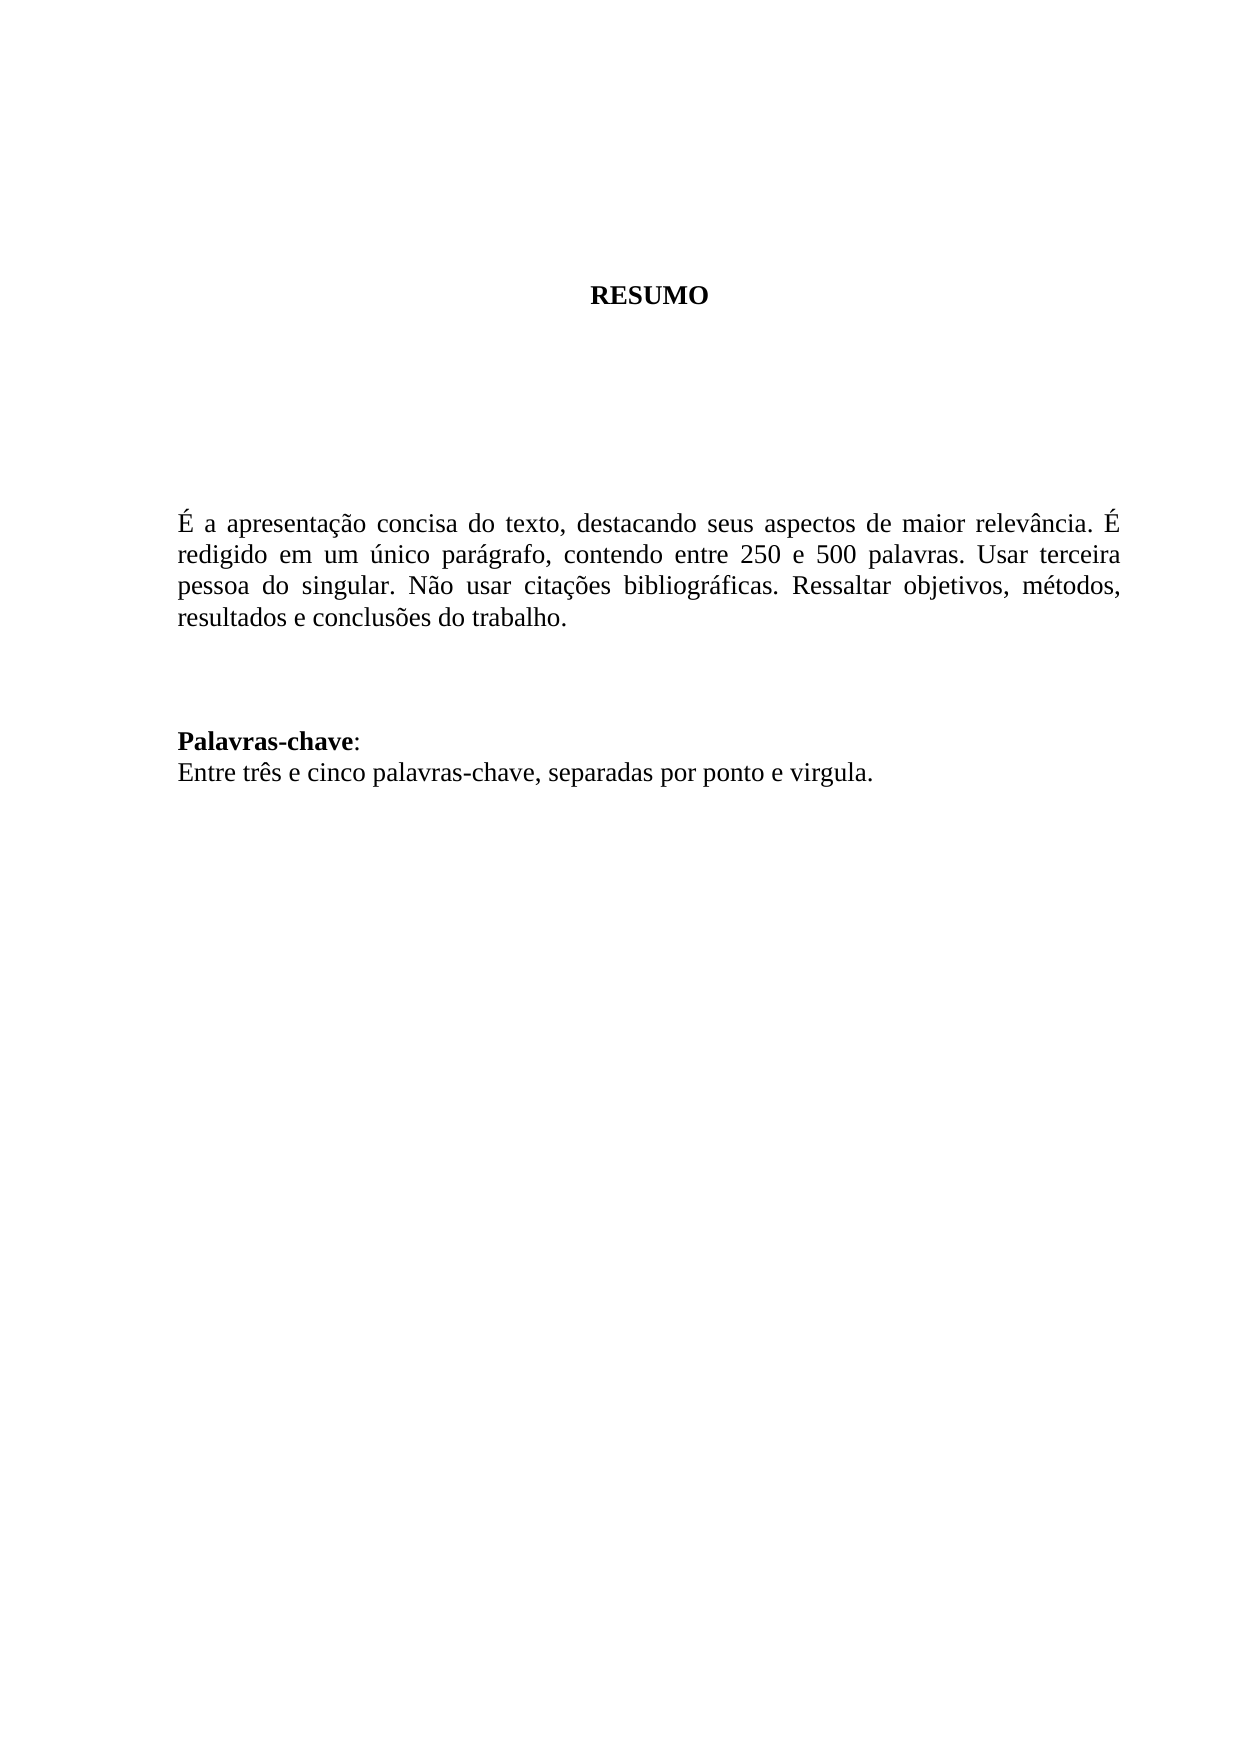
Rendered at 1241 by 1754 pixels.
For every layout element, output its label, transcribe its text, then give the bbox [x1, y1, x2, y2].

text Entre três e cinco palavras-chave, separadas por ponto e virgula. [177, 756, 1122, 787]
text Palavras-chave: [177, 725, 1122, 756]
text É a apresentação concisa do texto, destacando seus aspectos de maior relevância. É redigido em um único parágrafo, contendo entre 250 e 500 palavras. Usar terceira pessoa do singular. Não usar citações bibliográficas. Ressaltar objetivos, métodos, resultados e conclusões do trabalho. [177, 507, 1122, 632]
text Resumo [177, 279, 1122, 310]
